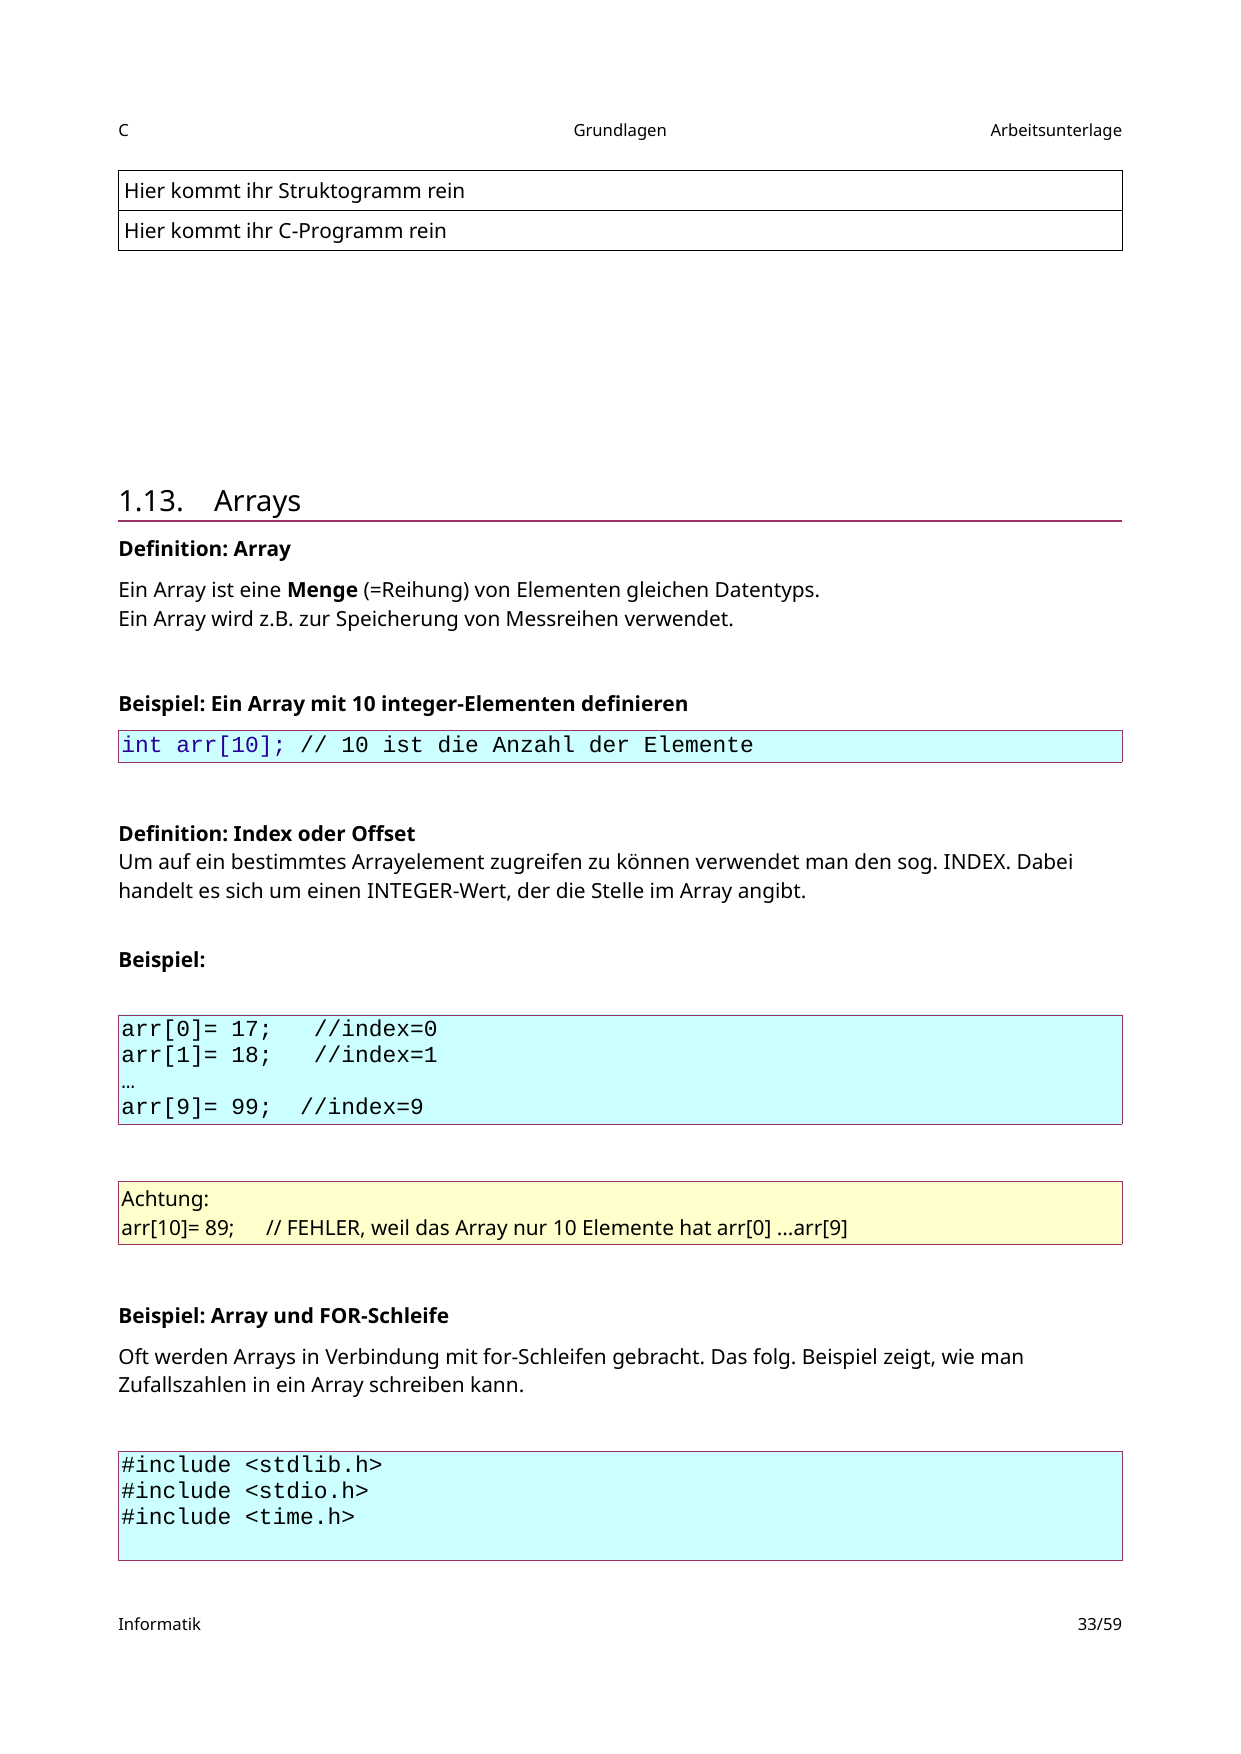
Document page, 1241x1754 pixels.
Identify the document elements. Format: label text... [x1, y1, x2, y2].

text arr[1]= 18; //index=1 [119, 1040, 1122, 1066]
table_cell Hier kommt ihr Struktogramm rein [119, 171, 1122, 210]
text arr[10]= 89; // FEHLER, weil das Array nur 10 Elemente hat arr[0] ...arr[9] [119, 1209, 1122, 1244]
text Beispiel: [118, 945, 1122, 973]
text #include <stdlib.h> [119, 1452, 1122, 1477]
subtitle Arrays [118, 480, 1122, 520]
text Definition: Array [118, 534, 1122, 563]
text Oft werden Arrays in Verbindung mit for-Schleifen gebracht. Das folg. Beispiel zeigt, wie man Zufallszahlen in ein Array schreiben kann. [118, 1342, 1122, 1399]
text arr[9]= 99; //index=9 [119, 1092, 1122, 1124]
text … [119, 1066, 1122, 1092]
text #include <time.h> [119, 1503, 1122, 1529]
text #include <stdio.h> [119, 1477, 1122, 1503]
text arr[0]= 17; //index=0 [119, 1016, 1122, 1040]
text Beispiel: Ein Array mit 10 integer-Elementen definieren [118, 689, 1122, 717]
text int arr[10]; // 10 ist die Anzahl der Elemente [119, 731, 1122, 762]
text Beispiel: Array und FOR-Schleife [118, 1301, 1122, 1329]
text Ein Array wird z.B. zur Speicherung von Messreihen verwendet. [118, 604, 1122, 632]
text Um auf ein bestimmtes Arrayelement zugreifen zu können verwendet man den sog. INDEX. Dabei handelt es sich um einen INTEGER-Wert, der die Stelle im Array angibt. [118, 847, 1122, 904]
text Achtung: [119, 1182, 1122, 1209]
text Definition: Index oder Offset [118, 819, 1122, 847]
table_cell Hier kommt ihr C-Programm rein [119, 211, 1122, 250]
text Ein Array ist eine Menge (=Reihung) von Elementen gleichen Datentyps. [118, 575, 1122, 604]
